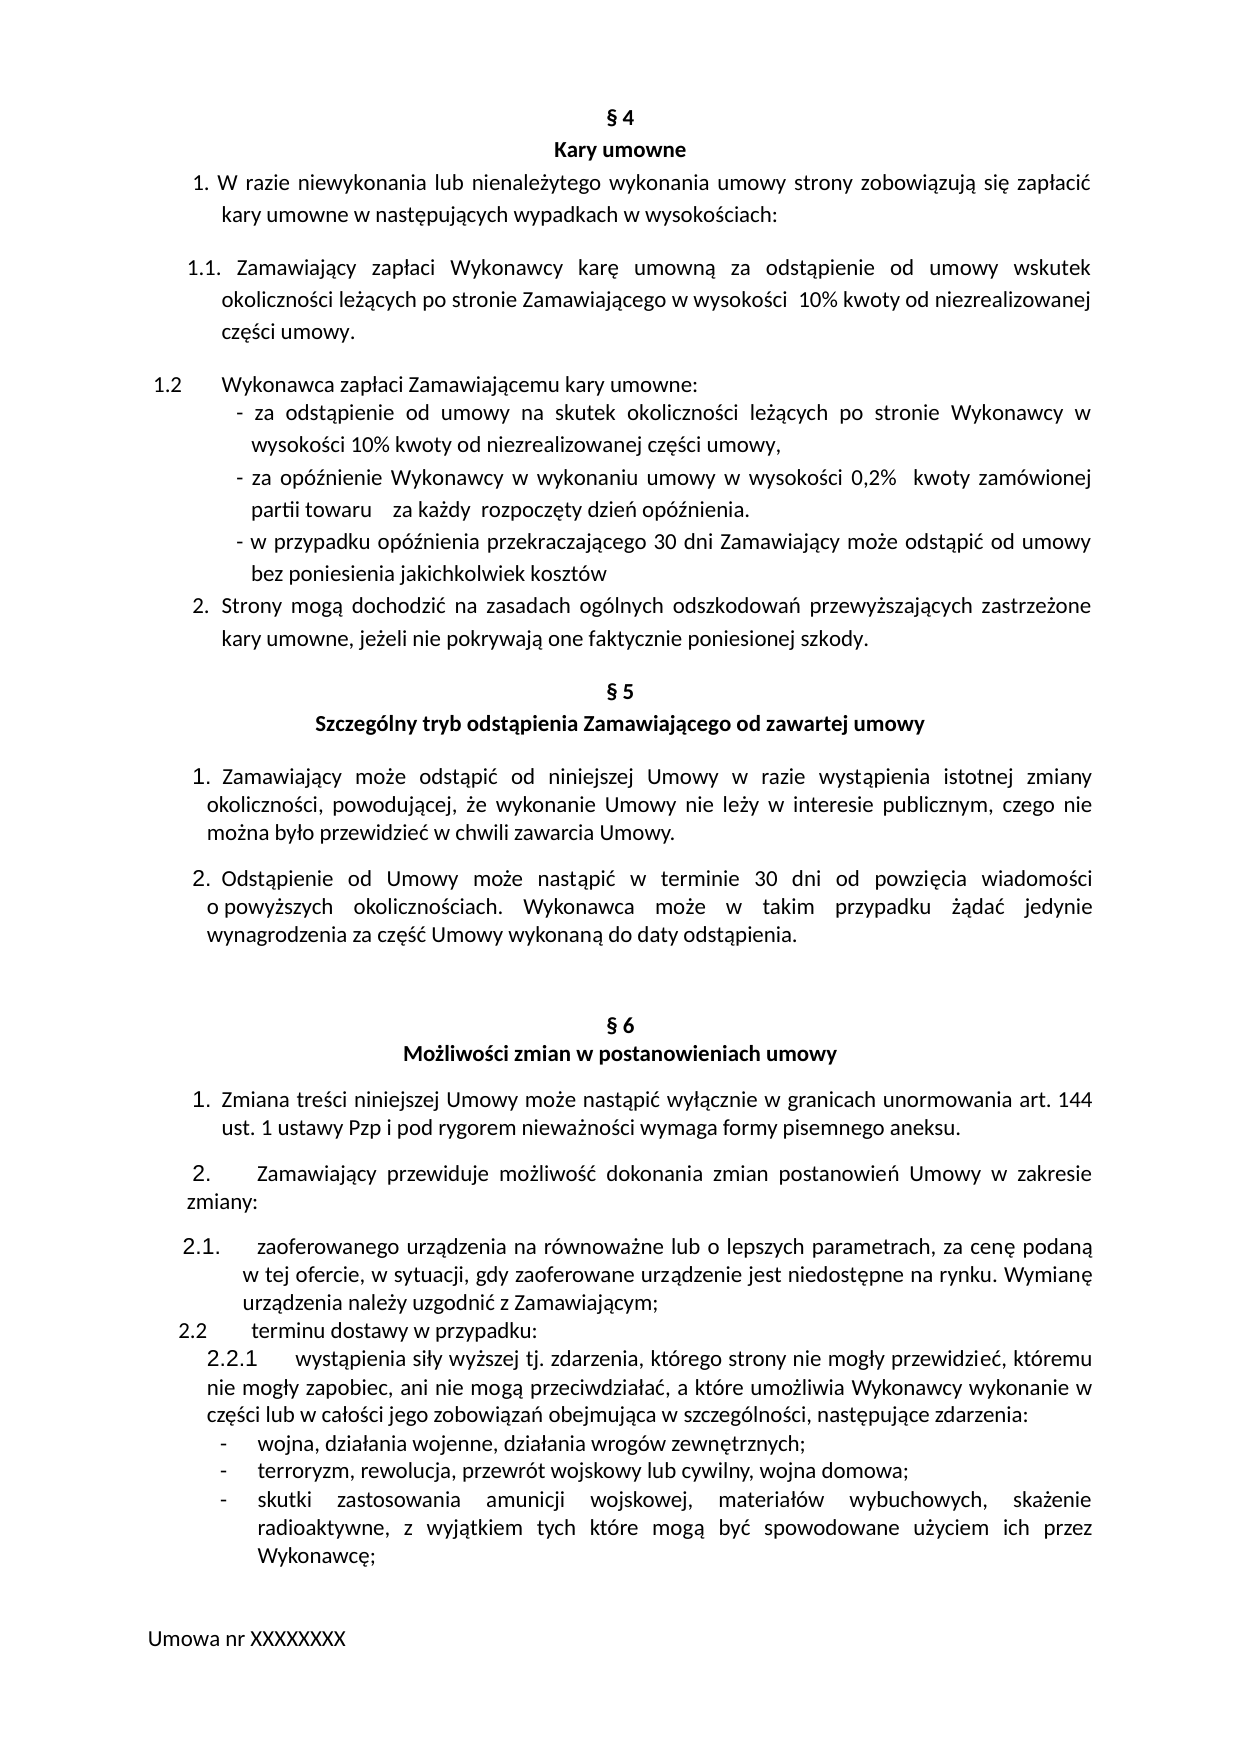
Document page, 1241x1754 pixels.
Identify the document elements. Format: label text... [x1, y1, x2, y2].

text Kary umowne [148, 136, 1093, 164]
text - za odstąpienie od umowy na skutek okoliczności leżących po stronie Wykonawcy w wysokości 10% kwoty od niezrealizowanej części umowy, [236, 398, 1093, 459]
list Odstąpienie od Umowy może nastąpić w terminie 30 dni od powzięcia wiadomości o powyższych okolicznościach. Wykonawca może w takim przypadku żądać jedynie wynagrodzenia za część Umowy wykonaną do daty odstąpienia. [192, 864, 1093, 948]
text § 5 [148, 677, 1093, 705]
text § 4 [148, 103, 1093, 131]
list - terroryzm, rewolucja, przewrót wojskowy lub cywilny, wojna domowa; [220, 1457, 1093, 1485]
text § 6 [148, 1011, 1093, 1039]
list zaoferowanego urządzenia na równoważne lub o lepszych parametrach, za cenę podaną w tej ofercie, w sytuacji, gdy zaoferowane urządzenie jest niedostępne na rynku. Wymianę urządzenia należy uzgodnić z Zamawiającym; [182, 1232, 1093, 1317]
list Zamawiający może odstąpić od niniejszej Umowy w razie wystąpienia istotnej zmiany okoliczności, powodującej, że wykonanie Umowy nie leży w interesie publicznym, czego nie można było przewidzieć w chwili zawarcia Umowy. [192, 762, 1093, 846]
list Zamawiający przewiduje możliwość dokonania zmian postanowień Umowy w zakresie zmiany: [187, 1159, 1093, 1215]
text 1.1. Zamawiający zapłaci Wykonawcy karę umowną za odstąpienie od umowy wskutek okoliczności leżących po stronie Zamawiającego w wysokości 10% kwoty od niezrealizowanej części umowy. [187, 253, 1093, 345]
list wystąpienia siły wyższej tj. zdarzenia, którego strony nie mogły przewidzieć, któremu nie mogły zapobiec, ani nie mogą przeciwdziałać, a które umożliwia Wykonawcy wykonanie w części lub w całości jego zobowiązań obejmująca w szczególności, następujące zdarzenia: [207, 1344, 1093, 1429]
list - skutki zastosowania amunicji wojskowej, materiałów wybuchowych, skażenie radioaktywne, z wyjątkiem tych które mogą być spowodowane użyciem ich przez Wykonawcę; [220, 1485, 1093, 1569]
text - w przypadku opóźnienia przekraczającego 30 dni Zamawiający może odstąpić od umowy bez poniesienia jakichkolwiek kosztów [236, 527, 1093, 587]
text Możliwości zmian w postanowieniach umowy [148, 1039, 1093, 1067]
text 1. W razie niewykonania lub nienależytego wykonania umowy strony zobowiązują się zapłacić kary umowne w następujących wypadkach w wysokościach: [192, 168, 1093, 228]
list Zmiana treści niniejszej Umowy może nastąpić wyłącznie w granicach unormowania art. 144 ust. 1 ustawy Pzp i pod rygorem nieważności wymaga formy pisemnego aneksu. [192, 1085, 1093, 1141]
text - za opóźnienie Wykonawcy w wykonaniu umowy w wysokości 0,2% kwoty zamówionej partii towaru za każdy rozpoczęty dzień opóźnienia. [236, 463, 1093, 523]
list terminu dostawy w przypadku: [178, 1317, 1093, 1344]
text 2. Strony mogą dochodzić na zasadach ogólnych odszkodowań przewyższających zastrzeżone kary umowne, jeżeli nie pokrywają one faktycznie poniesionej szkody. [192, 592, 1093, 652]
text Szczególny tryb odstąpienia Zamawiającego od zawartej umowy [148, 709, 1093, 737]
list Wykonawca zapłaci Zamawiającemu kary umowne: [148, 370, 1093, 398]
list - wojna, działania wojenne, działania wrogów zewnętrznych; [220, 1429, 1093, 1457]
